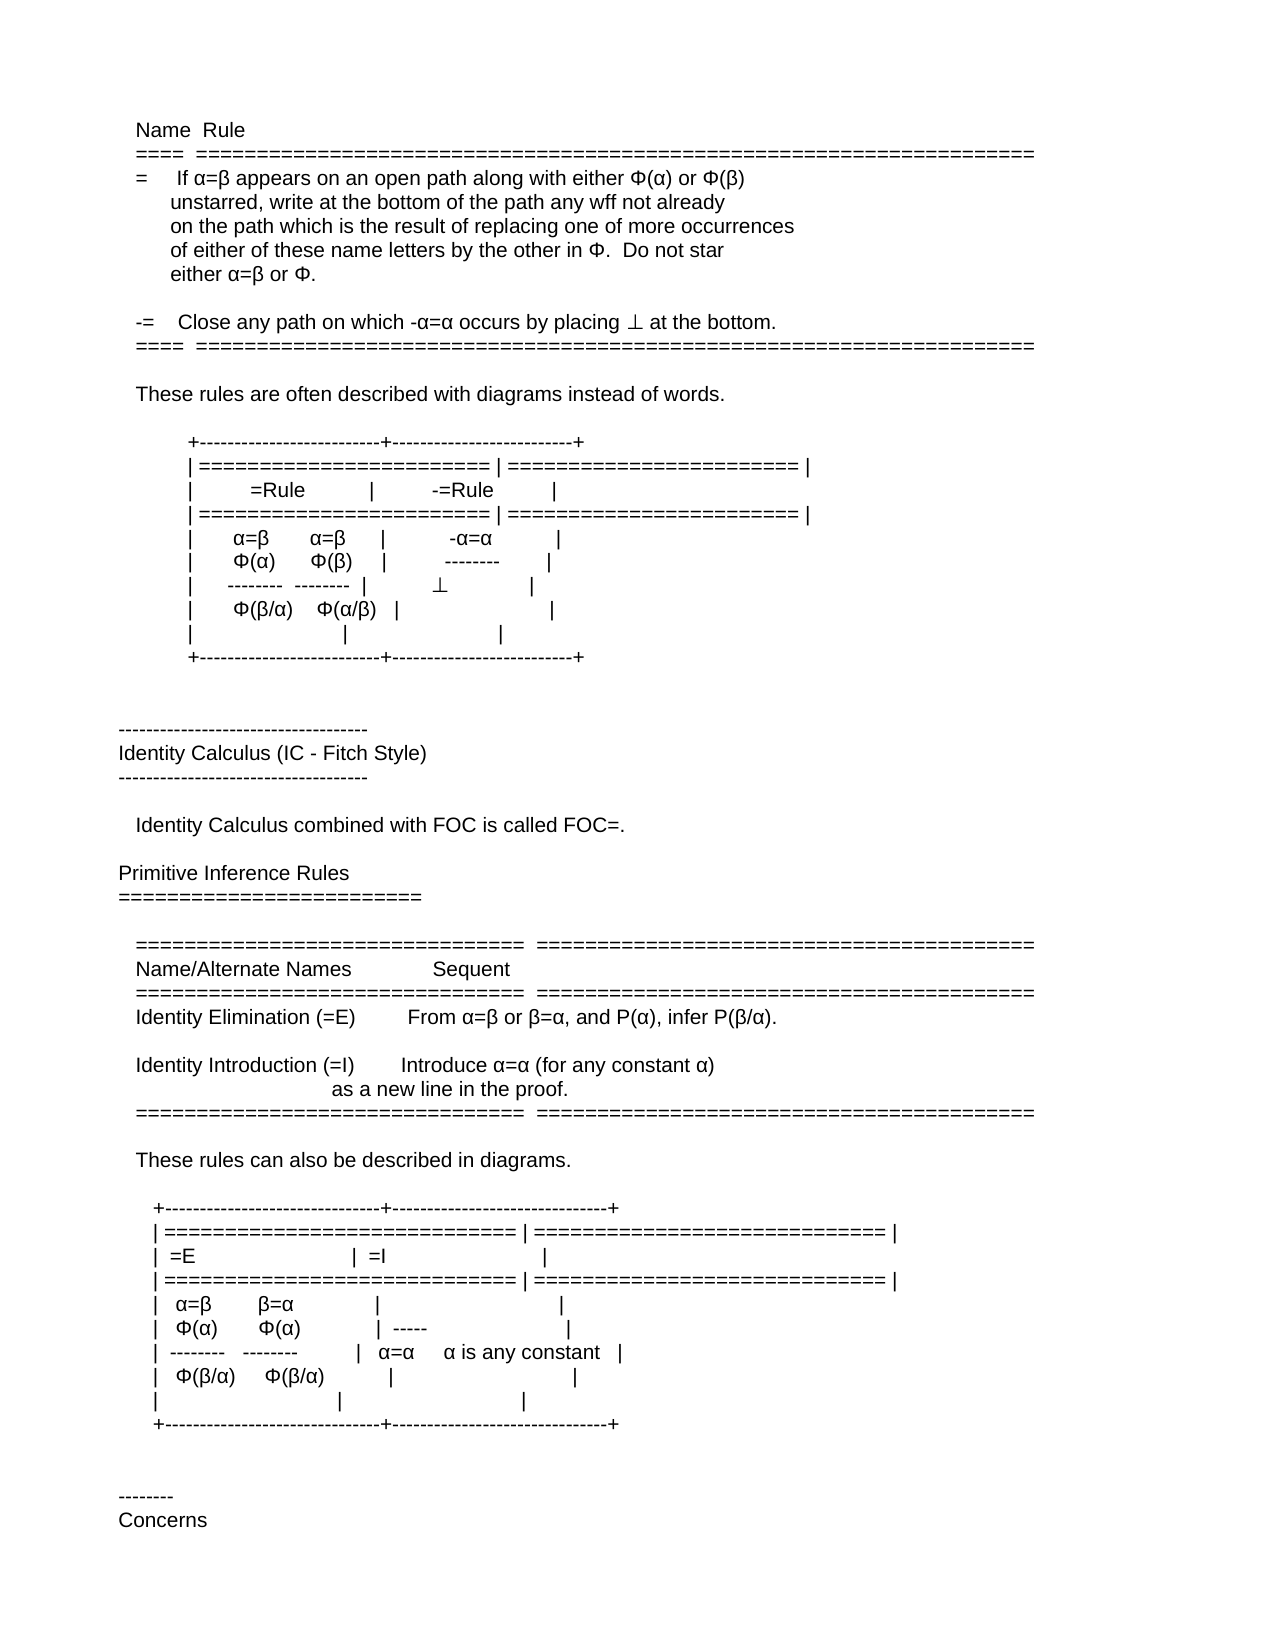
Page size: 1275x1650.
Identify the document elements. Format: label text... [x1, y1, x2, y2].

text | | | [118, 1388, 1157, 1412]
text Identity Introduction (=I) Introduce α=α (for any constant α) [118, 1052, 1157, 1076]
text These rules are often described with diagrams instead of words. [118, 382, 1157, 406]
text | -------- -------- | α=α α is any constant | [118, 1340, 1157, 1364]
text either α=β or Φ. [118, 262, 1157, 286]
text | ============================= | ============================= | [118, 1268, 1157, 1292]
text | Φ(β/α) Φ(β/α) | | [118, 1364, 1157, 1388]
text -------- [118, 1484, 1157, 1508]
text +-------------------------------+-------------------------------+ [118, 1412, 1157, 1436]
text as a new line in the proof. [118, 1076, 1157, 1100]
text | Φ(α) Φ(α) | ----- | [118, 1316, 1157, 1340]
text +-------------------------------+-------------------------------+ [118, 1196, 1157, 1220]
text | α=β α=β | -α=α | [118, 525, 1157, 549]
text ================================ ========================================= [118, 1100, 1157, 1124]
text | α=β β=α | | [118, 1292, 1157, 1316]
text ================================ ========================================= [118, 981, 1157, 1004]
text ------------------------------------ [118, 717, 1157, 741]
text | ============================= | ============================= | [118, 1220, 1157, 1244]
text | Φ(β/α) Φ(α/β) | | [118, 597, 1157, 621]
text +--------------------------+--------------------------+ [118, 429, 1157, 453]
text Identity Calculus (IC - Fitch Style) [118, 741, 1157, 765]
text Identity Calculus combined with FOC is called FOC=. [118, 813, 1157, 837]
text ==== ===================================================================== [118, 334, 1157, 358]
text ================================ ========================================= [118, 933, 1157, 957]
text = If α=β appears on an open path along with either Φ(α) or Φ(β) [118, 166, 1157, 190]
text | Φ(α) Φ(β) | -------- | [118, 549, 1157, 573]
text Name/Alternate Names Sequent [118, 957, 1157, 981]
text These rules can also be described in diagrams. [118, 1148, 1157, 1172]
text Identity Elimination (=E) From α=β or β=α, and P(α), infer P(β/α). [118, 1004, 1157, 1028]
text Concerns [118, 1508, 1157, 1532]
text Primitive Inference Rules [118, 861, 1157, 885]
text -= Close any path on which -α=α occurs by placing ⊥ at the bottom. [118, 310, 1157, 334]
text +--------------------------+--------------------------+ [118, 645, 1157, 669]
text | =Rule | -=Rule | [118, 477, 1157, 501]
text of either of these name letters by the other in Φ. Do not star [118, 238, 1157, 262]
text | ======================== | ======================== | [118, 453, 1157, 477]
text | ======================== | ======================== | [118, 501, 1157, 525]
text ==== ===================================================================== [118, 142, 1157, 166]
text | -------- -------- | ⊥ | [118, 573, 1157, 597]
text unstarred, write at the bottom of the path any wff not already [118, 190, 1157, 214]
text ------------------------------------ [118, 765, 1157, 789]
text ========================= [118, 885, 1157, 909]
text | | | [118, 621, 1157, 645]
text on the path which is the result of replacing one of more occurrences [118, 214, 1157, 238]
text Name Rule [118, 118, 1157, 142]
text | =E | =I | [118, 1244, 1157, 1268]
